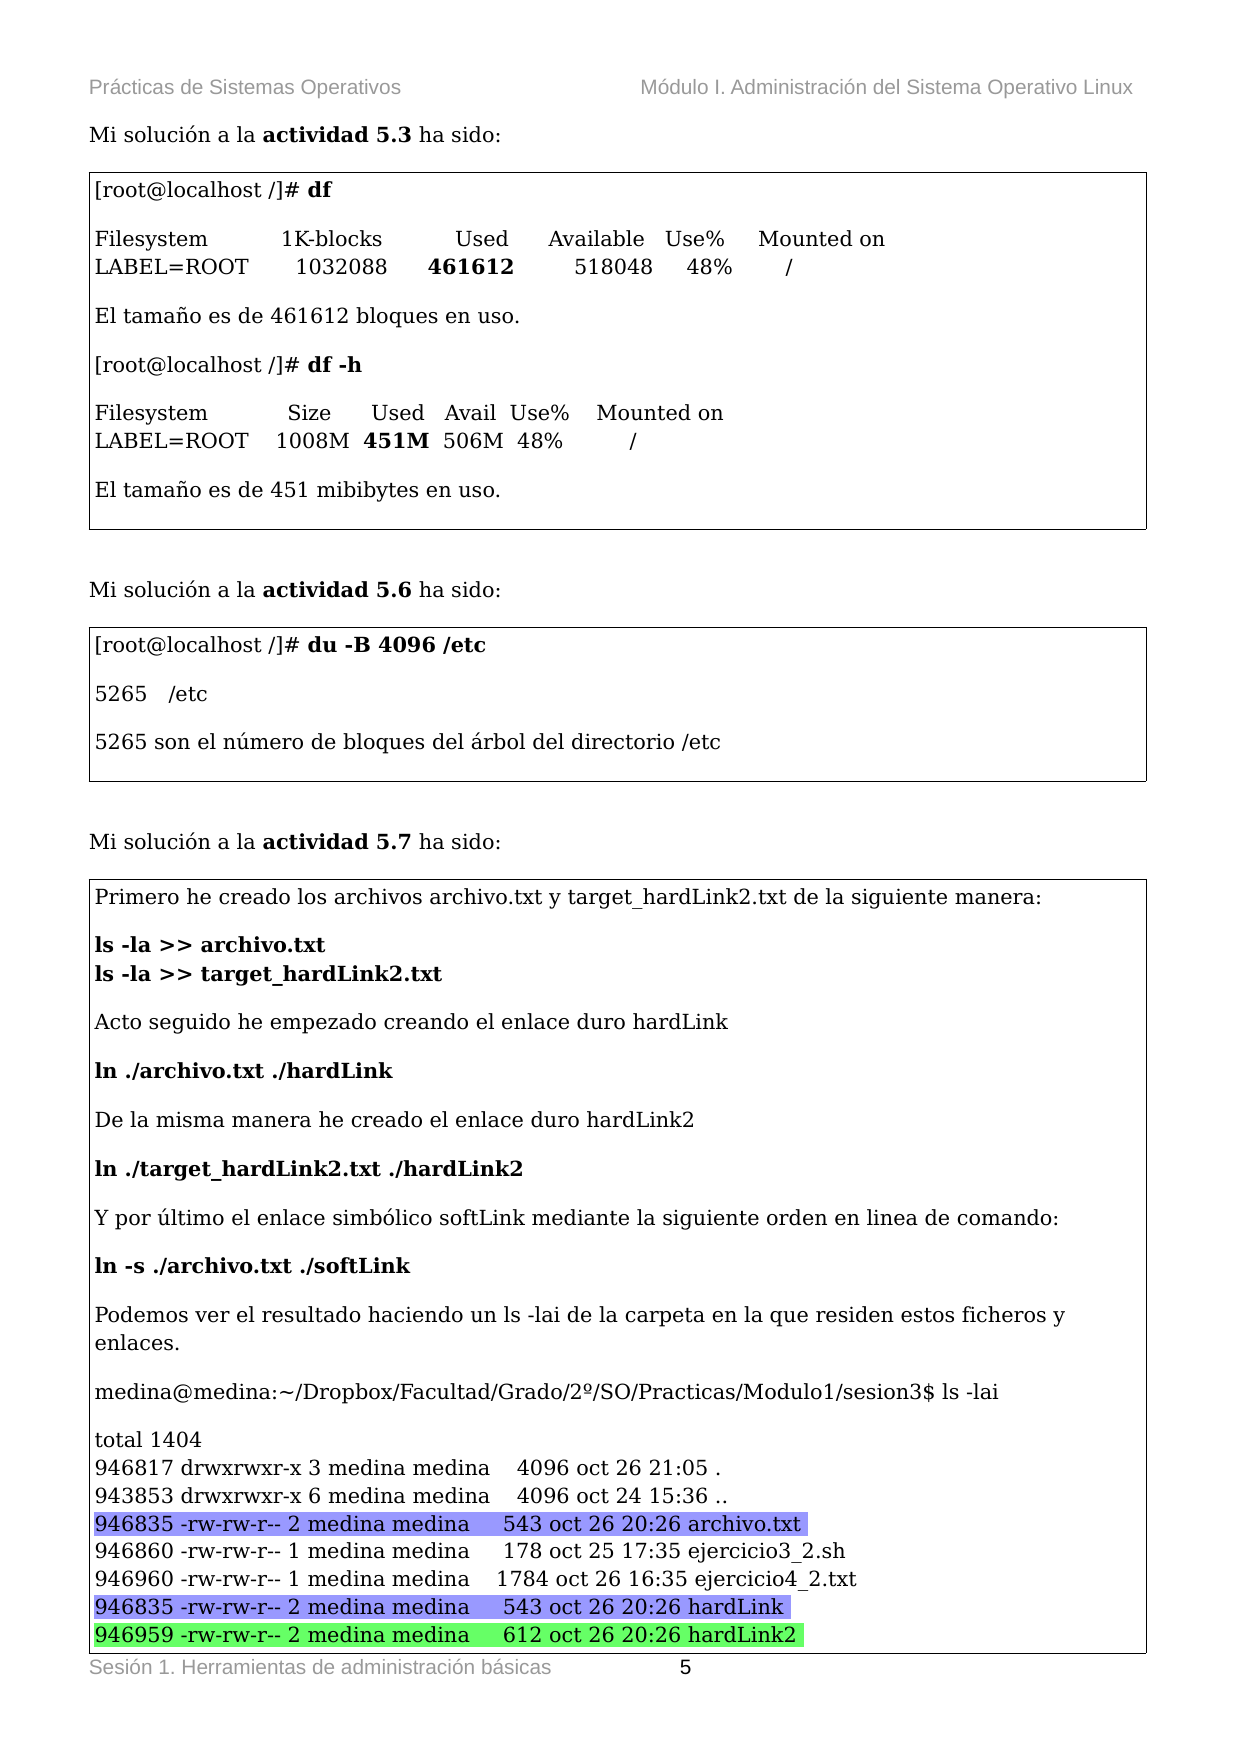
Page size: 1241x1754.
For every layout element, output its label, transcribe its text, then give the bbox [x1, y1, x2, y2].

text Mi solución a la actividad 5.6 ha sido: [89, 578, 1146, 602]
text Mi solución a la actividad 5.7 ha sido: [89, 830, 1146, 854]
table_header [root@localhost /]# du -B 4096 /etc 5265 /etc 5265 son el número de bloques del árbol del directorio /etc [90, 628, 1146, 781]
table_header Primero he creado los archivos archivo.txt y target_hardLink2.txt de la siguiente manera: ls -la >> archivo.txt ls -la >> target_hardLink2.txt Acto seguido he empezado creando el enlace duro hardLink ln ./archivo.txt ./hardLink De la misma manera he creado el enlace duro hardLink2 ln ./target_hardLink2.txt ./hardLink2 Y por último el enlace simbólico softLink mediante la siguiente orden en linea de comando: ln -s ./archivo.txt ./softLink Podemos ver el resultado haciendo un ls -lai de la carpeta en la que residen estos ficheros y enlaces. medina@medina:~/Dropbox/Facultad/Grado/2º/SO/Practicas/Modulo1/sesion3$ ls -lai total 1404 946817 drwxrwxr-x 3 medina medina 4096 oct 26 21:05 . 943853 drwxrwxr-x 6 medina medina 4096 oct 24 15:36 .. 946835 -rw-rw-r-- 2 medina medina 543 oct 26 20:26 archivo.txt 946860 -rw-rw-r-- 1 medina medina 178 oct 25 17:35 ejercicio3_2.sh 946960 -rw-rw-r-- 1 medina medina 1784 oct 26 16:35 ejercicio4_2.txt 946835 -rw-rw-r-- 2 medina medina 543 oct 26 20:26 hardLink 946959 -rw-rw-r-- 2 medina medina 612 oct 26 20:26 hardLink2 [90, 880, 1146, 1653]
text Mi solución a la actividad 5.3 ha sido: [89, 123, 1146, 148]
table_header [root@localhost /]# df Filesystem 1K-blocks Used Available Use% Mounted on LABEL=ROOT 1032088 461612 518048 48% / El tamaño es de 461612 bloques en uso. [root@localhost /]# df -h Filesystem Size Used Avail Use% Mounted on LABEL=ROOT 1008M 451M 506M 48% / El tamaño es de 451 mibibytes en uso. [90, 173, 1146, 529]
